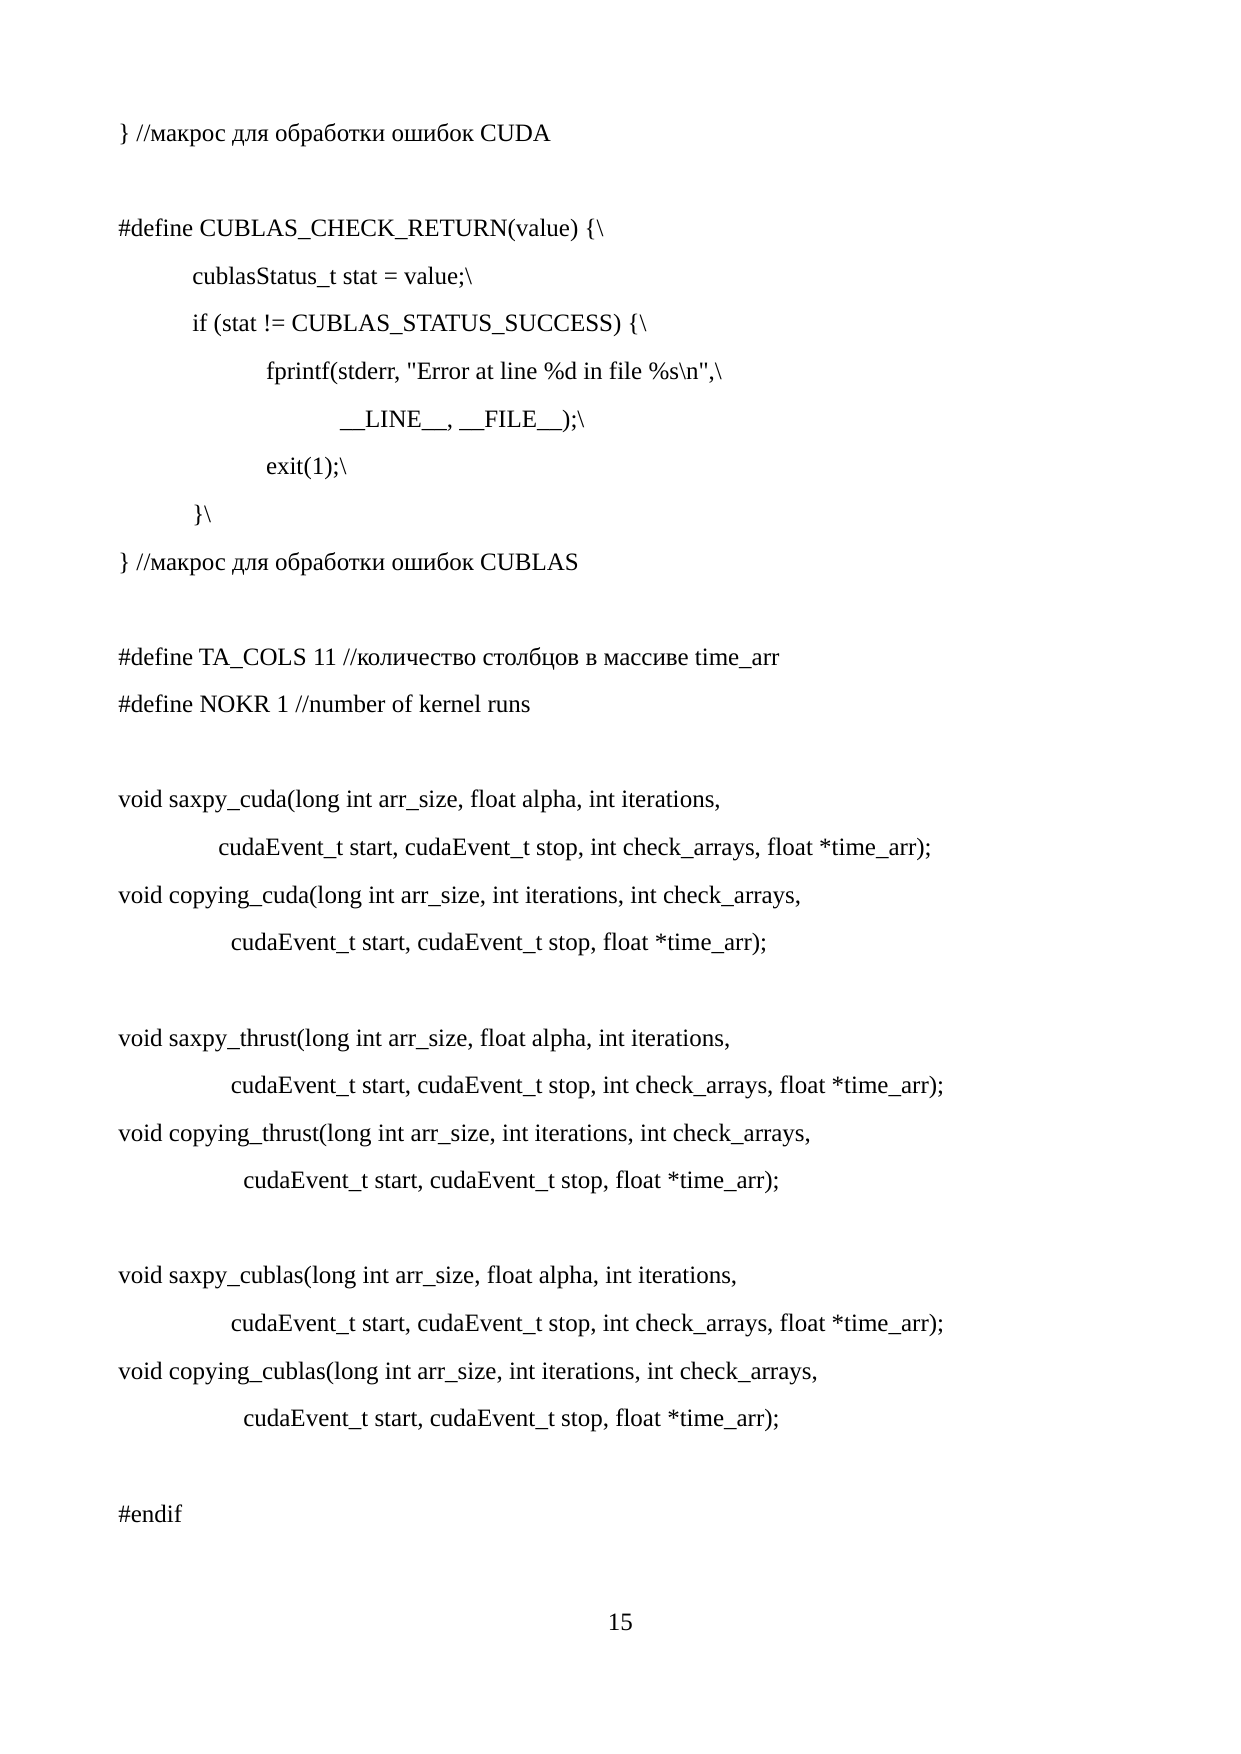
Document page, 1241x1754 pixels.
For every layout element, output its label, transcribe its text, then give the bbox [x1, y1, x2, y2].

text if (stat != CUBLAS_STATUS_SUCCESS) {\ [118, 308, 1122, 337]
text fprintf(stderr, "Error at line %d in file %s\n",\ [118, 356, 1122, 385]
text cudaEvent_t start, cudaEvent_t stop, float *time_arr); [118, 1403, 1122, 1432]
text void copying_thrust(long int arr_size, int iterations, int check_arrays, [118, 1118, 1122, 1147]
text cudaEvent_t start, cudaEvent_t stop, int check_arrays, float *time_arr); [118, 1308, 1122, 1337]
text #define TA_COLS 11 //количество столбцов в массиве time_arr [118, 642, 1122, 671]
text exit(1);\ [118, 451, 1122, 480]
text void saxpy_thrust(long int arr_size, float alpha, int iterations, [118, 1023, 1122, 1051]
text cudaEvent_t start, cudaEvent_t stop, float *time_arr); [118, 1165, 1122, 1194]
text #define NOKR 1 //number of kernel runs [118, 689, 1122, 718]
text cudaEvent_t start, cudaEvent_t stop, float *time_arr); [118, 927, 1122, 956]
text #define CUBLAS_CHECK_RETURN(value) {\ [118, 213, 1122, 242]
text } //макрос для обработки ошибок CUBLAS [118, 547, 1122, 575]
text __LINE__, __FILE__);\ [118, 404, 1122, 432]
text void saxpy_cublas(long int arr_size, float alpha, int iterations, [118, 1261, 1122, 1289]
text cudaEvent_t start, cudaEvent_t stop, int check_arrays, float *time_arr); [118, 1070, 1122, 1099]
text void copying_cublas(long int arr_size, int iterations, int check_arrays, [118, 1356, 1122, 1384]
text } //макрос для обработки ошибок CUDA [118, 118, 1122, 147]
text #endif [118, 1499, 1122, 1527]
text }\ [118, 499, 1122, 528]
text cudaEvent_t start, cudaEvent_t stop, int check_arrays, float *time_arr); [118, 832, 1122, 861]
text void saxpy_cuda(long int arr_size, float alpha, int iterations, [118, 784, 1122, 813]
text void copying_cuda(long int arr_size, int iterations, int check_arrays, [118, 880, 1122, 908]
text cublasStatus_t stat = value;\ [118, 261, 1122, 290]
